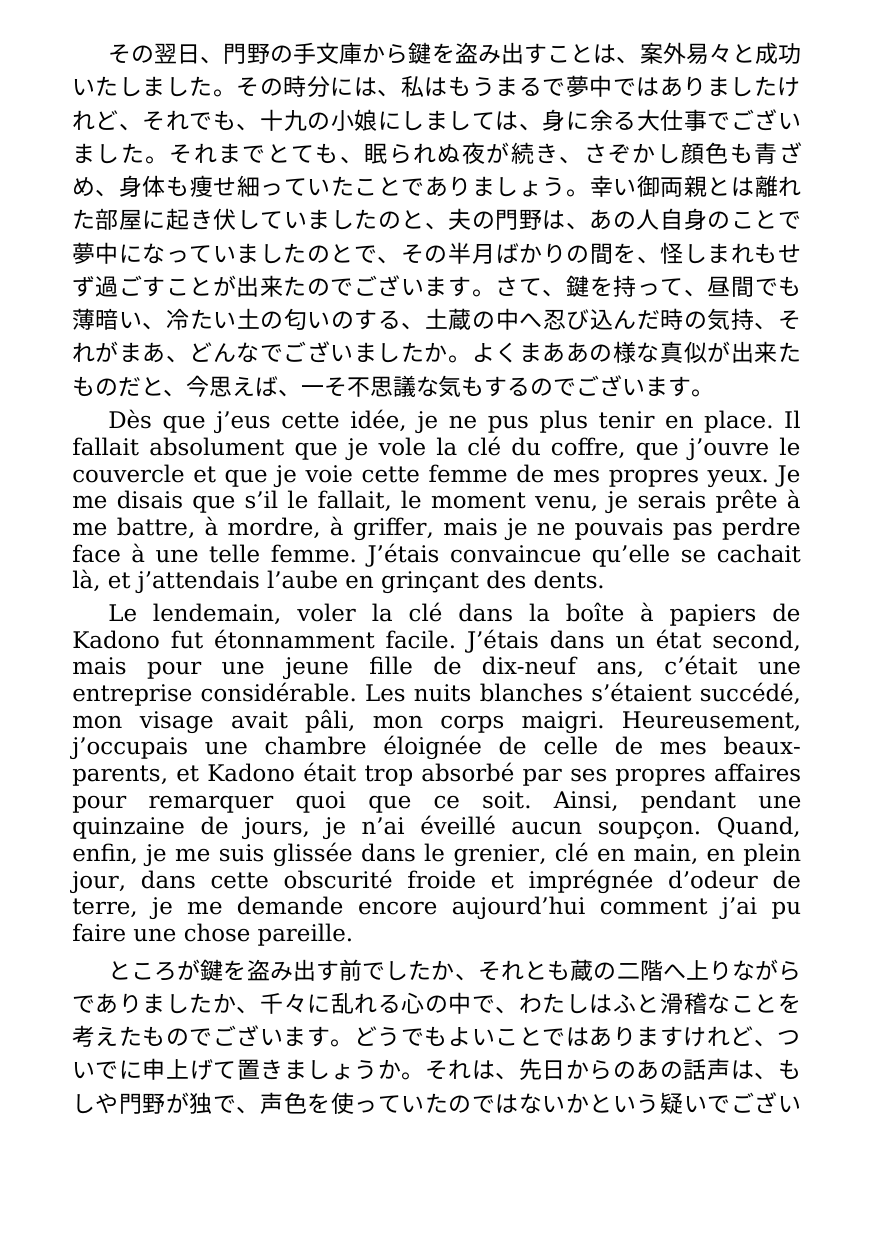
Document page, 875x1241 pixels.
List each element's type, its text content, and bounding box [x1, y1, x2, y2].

text Le lendemain, voler la clé dans la boîte à papiers de Kadono fut étonnamment facile. J’étais dans un état second, mais pour une jeune fille de dix-neuf ans, c’était une entreprise considérable. Les nuits blanches s’étaient succédé, mon visage avait pâli, mon corps maigri. Heureusement, j’occupais une chambre éloignée de celle de mes beaux-parents, et Kadono était trop absorbé par ses propres affaires pour remarquer quoi que ce soit. Ainsi, pendant une quinzaine de jours, je n’ai éveillé aucun soupçon. Quand, enfin, je me suis glissée dans le grenier, clé en main, en plein jour, dans cette obscurité froide et imprégnée d’odeur de terre, je me demande encore aujourd’hui comment j’ai pu faire une chose pareille. [72, 600, 802, 947]
text ところが鍵を盗み出す前でしたか、それとも蔵の二階へ上りながらでありましたか、千々に乱れる心の中で、わたしはふと滑稽なことを考えたものでございます。どうでもよいことではありますけれど、ついでに申上げて置きましょうか。それは、先日からのあの話声は、もしや門野が独で、声色を使っていたのではないかという疑いでござい [72, 953, 802, 1119]
text その翌日、門野の手文庫から鍵を盗み出すことは、案外易々と成功いたしました。その時分には、私はもうまるで夢中ではありましたけれど、それでも、十九の小娘にしましては、身に余る大仕事でございました。それまでとても、眠られぬ夜が続き、さぞかし顔色も青ざめ、身体も痩せ細っていたことでありましょう。幸い御両親とは離れた部屋に起き伏していましたのと、夫の門野は、あの人自身のことで夢中になっていましたのとで、その半月ばかりの間を、怪しまれもせず過ごすことが出来たのでございます。さて、鍵を持って、昼間でも薄暗い、冷たい土の匂いのする、土蔵の中へ忍び込んだ時の気持、それがまあ、どんなでございましたか。よくまああの様な真似が出来たものだと、今思えば、一そ不思議な気もするのでございます。 [72, 36, 802, 402]
text Dès que j’eus cette idée, je ne pus plus tenir en place. Il fallait absolument que je vole la clé du coffre, que j’ouvre le couvercle et que je voie cette femme de mes propres yeux. Je me disais que s’il le fallait, le moment venu, je serais prête à me battre, à mordre, à griffer, mais je ne pouvais pas perdre face à une telle femme. J’étais convaincue qu’elle se cachait là, et j’attendais l’aube en grinçant des dents. [72, 407, 802, 594]
